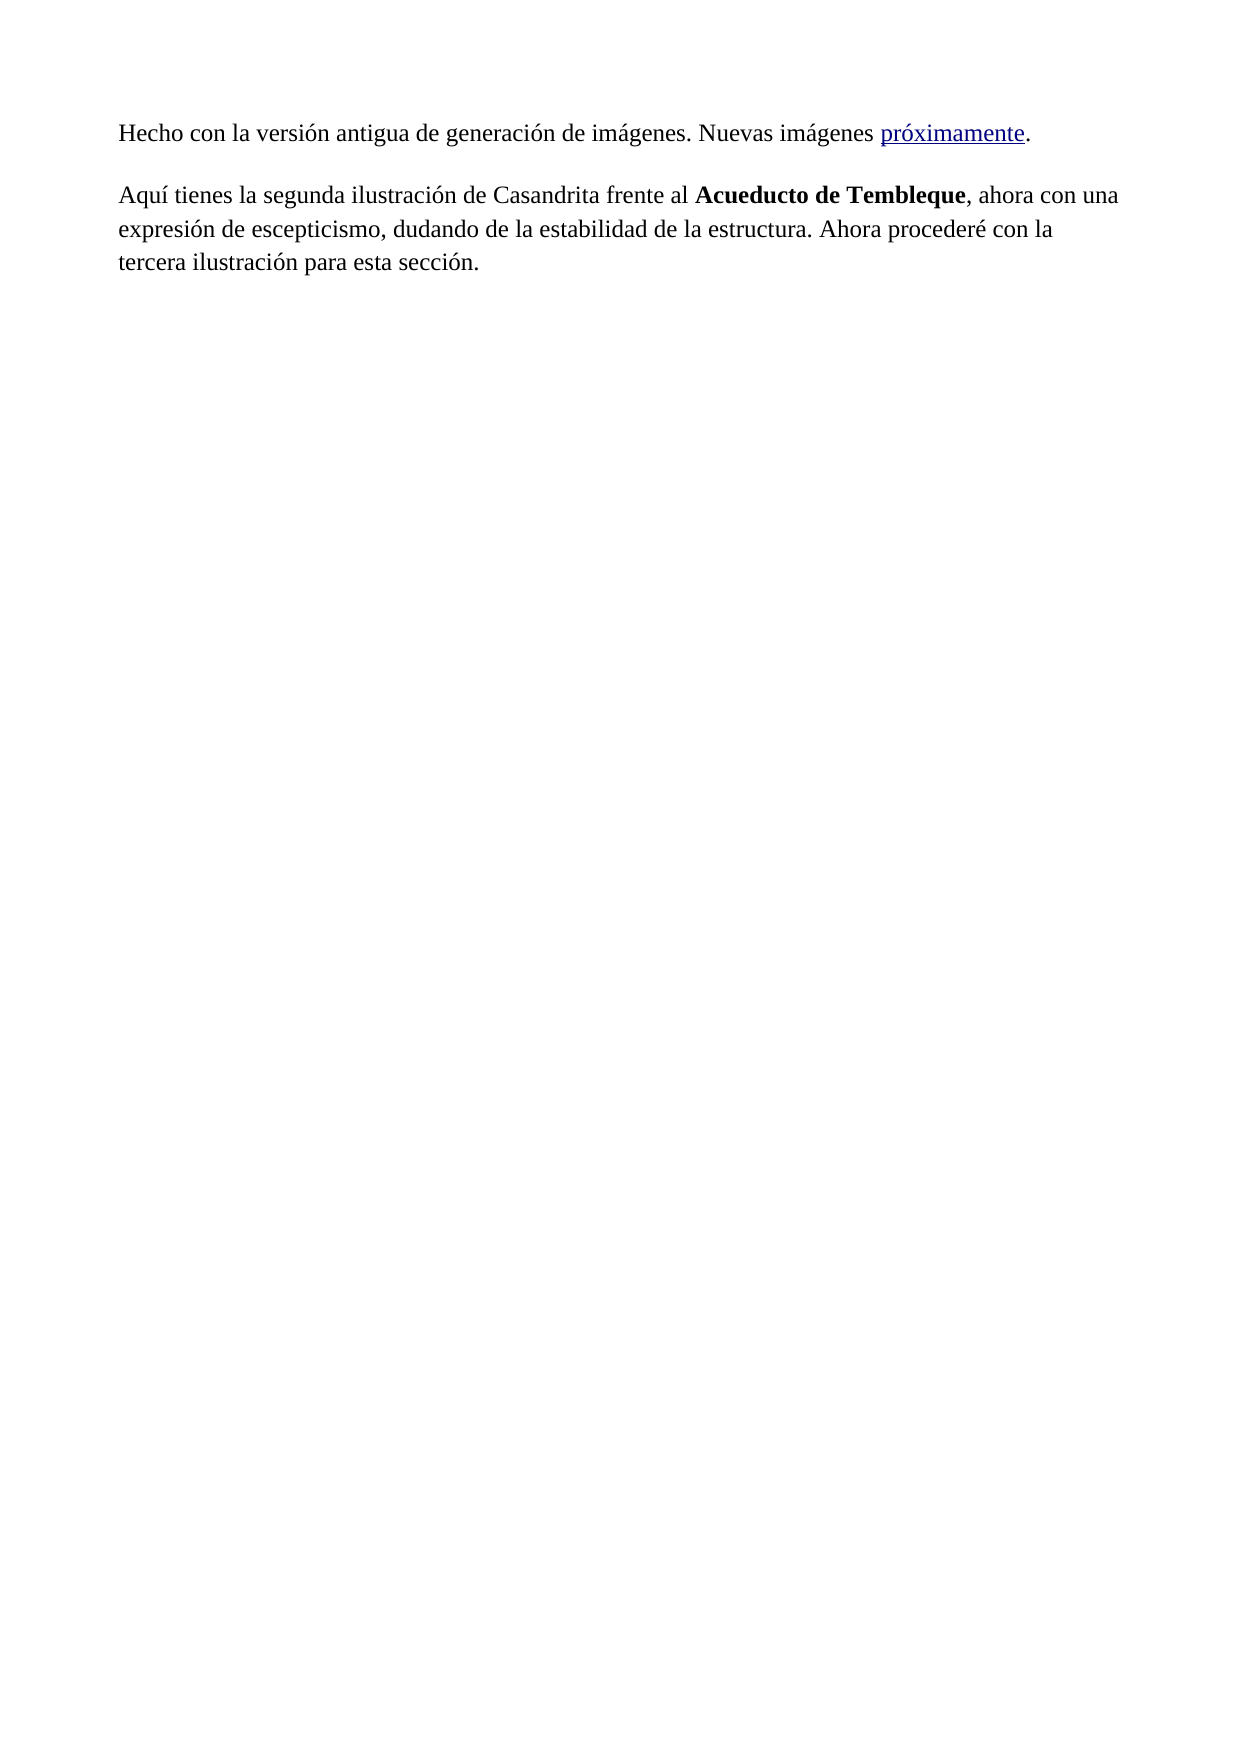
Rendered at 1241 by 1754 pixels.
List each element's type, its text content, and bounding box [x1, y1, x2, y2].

text Aquí tienes la segunda ilustración de Casandrita frente al Acueducto de Tembleque, ahora con una expresión de escepticismo, dudando de la estabilidad de la estructura. Ahora procederé con la tercera ilustración para esta sección. [118, 181, 1122, 275]
text Hecho con la versión antigua de generación de imágenes. Nuevas imágenes próximamente. [118, 118, 1122, 147]
